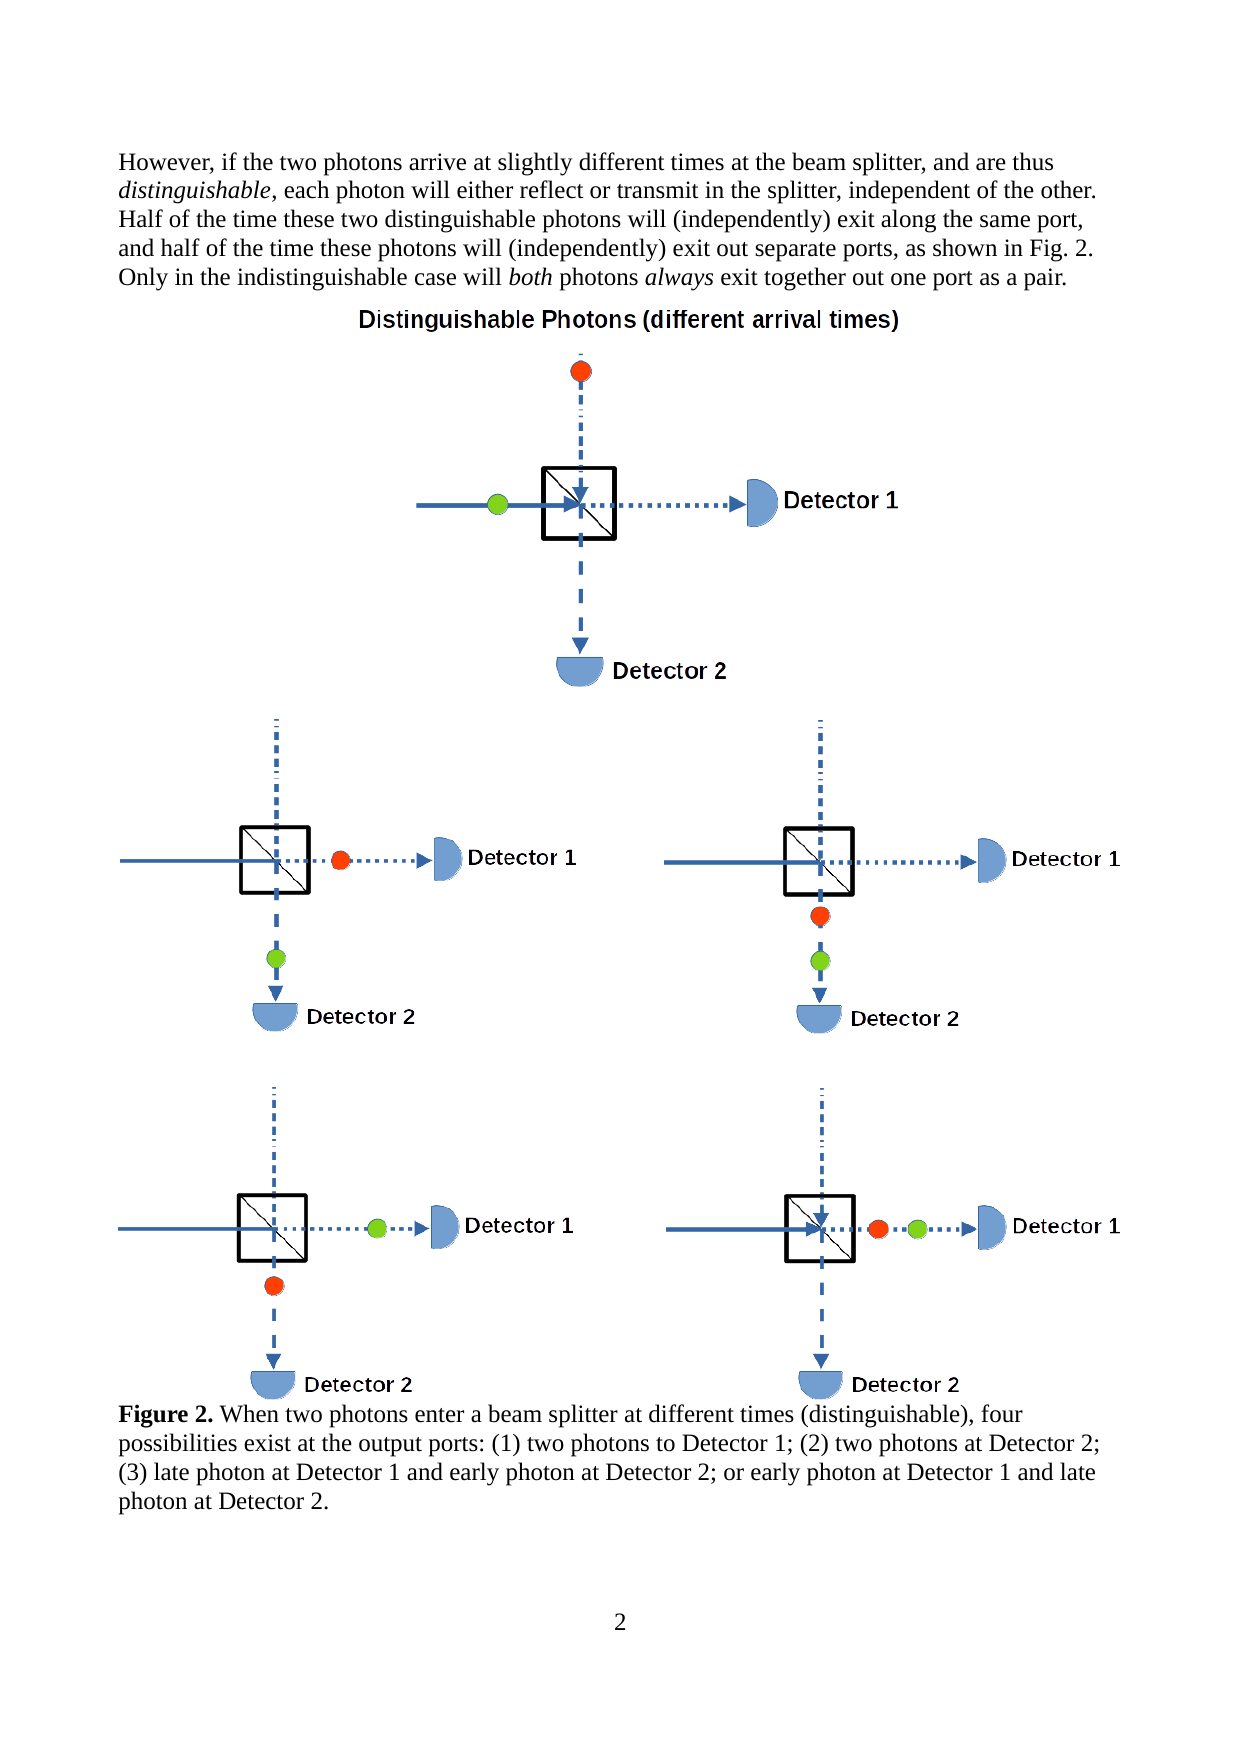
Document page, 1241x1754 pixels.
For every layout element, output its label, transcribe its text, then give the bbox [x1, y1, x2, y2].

picture [663, 719, 1121, 1034]
text However, if the two photons arrive at slightly different times at the beam splitter, and are thus distinguishable, each photon will either reflect or transmit in the splitter, independent of the other. Half of the time these two distinguishable photons will (independently) exit along the same port, and half of the time these photons will (independently) exit out separate ports, as shown in Fig. 2. Only in the indistinguishable case will both photons always exit together out one port as a pair. [118, 147, 1122, 291]
picture [117, 1086, 574, 1400]
picture [665, 1087, 1121, 1400]
picture [119, 718, 577, 1032]
text Figure 2. When two photons enter a beam splitter at different times (distinguishable), four possibilities exist at the output ports: (1) two photons to Detector 1; (2) two photons at Detector 2; (3) late photon at Detector 1 and early photon at Detector 2; or early photon at Detector 1 and late photon at Detector 2. [118, 1062, 1122, 1514]
picture [359, 310, 899, 687]
